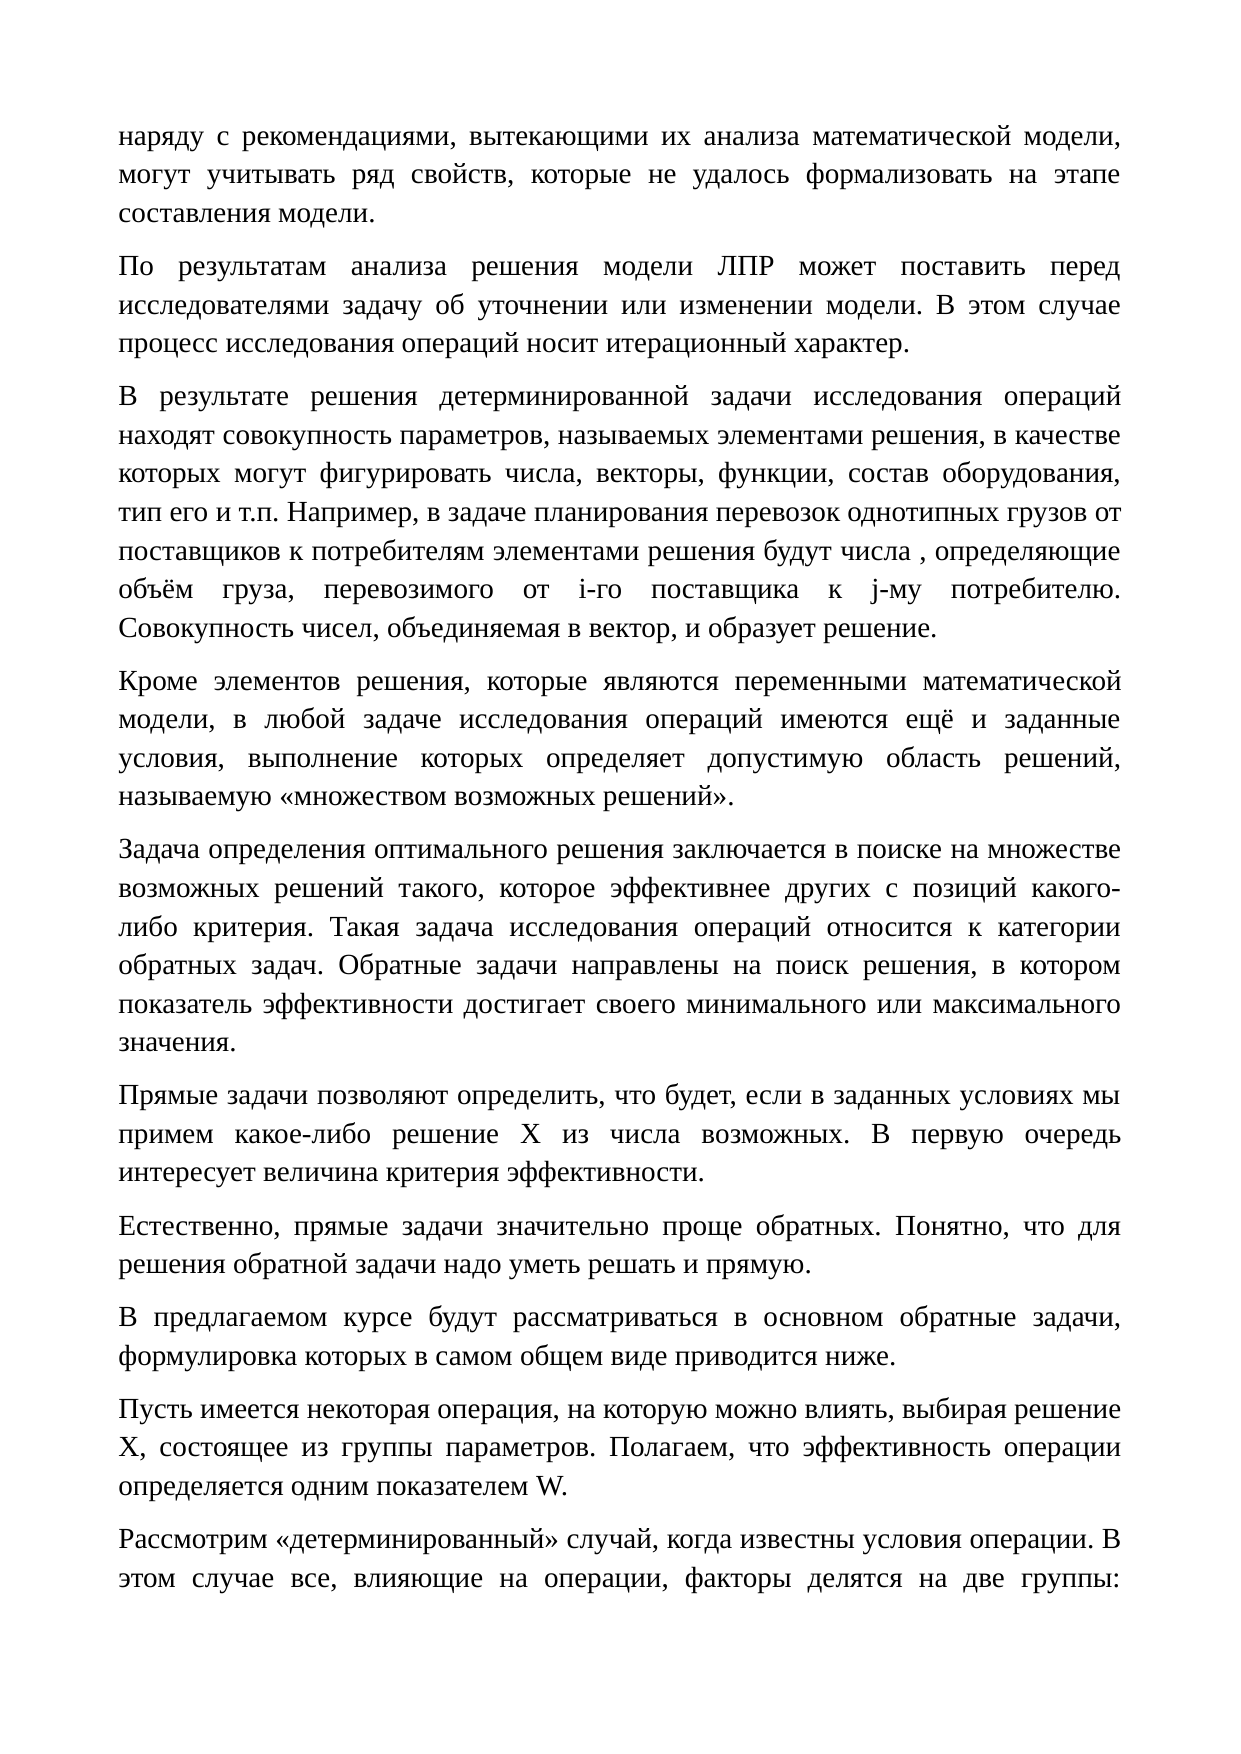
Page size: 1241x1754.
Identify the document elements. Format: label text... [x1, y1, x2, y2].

text наряду с рекомендациями, вытекающими их анализа математической модели, могут учитывать ряд свойств, которые не удалось формализовать на этапе составления модели. [118, 118, 1122, 229]
text По результатам анализа решения модели ЛПР может поставить перед исследователями задачу об уточнении или изменении модели. В этом случае процесс исследования операций носит итерационный характер. [118, 248, 1122, 359]
text Прямые задачи позволяют определить, что будет, если в заданных условиях мы примем какое-либо решение X из числа возможных. В первую очередь интересует величина критерия эффективности. [118, 1077, 1122, 1188]
text Естественно, прямые задачи значительно проще обратных. Понятно, что для решения обратной задачи надо уметь решать и прямую. [118, 1208, 1122, 1280]
text Пусть имеется некоторая операция, на которую можно влиять, выбирая решение X, состоящее из группы параметров. Полагаем, что эффективность операции определяется одним показателем W. [118, 1391, 1122, 1502]
text Рассмотрим «детерминированный» случай, когда известны условия операции. В этом случае все, влияющие на операции, факторы делятся на две группы: [118, 1521, 1122, 1593]
text В предлагаемом курсе будут рассматриваться в основном обратные задачи, формулировка которых в самом общем виде приводится ниже. [118, 1299, 1122, 1371]
text В результате решения детерминированной задачи исследования операций находят совокупность параметров, называемых элементами решения, в качестве которых могут фигурировать числа, векторы, функции, состав оборудования, тип его и т.п. Например, в задаче планирования перевозок однотипных грузов от поставщиков к потребителям элементами решения будут числа , определяющие объём груза, перевозимого от i-го поставщика к j-му потребителю. Совокупность чисел, объединяемая в вектор, и образует решение. [118, 378, 1122, 643]
text Кроме элементов решения, которые являются переменными математической модели, в любой задаче исследования операций имеются ещё и заданные условия, выполнение которых определяет допустимую область решений, называемую «множеством возможных решений». [118, 663, 1122, 812]
text Задача определения оптимального решения заключается в поиске на множестве возможных решений такого, которое эффективнее других с позиций какого-либо критерия. Такая задача исследования операций относится к категории обратных задач. Обратные задачи направлены на поиск решения, в котором показатель эффективности достигает своего минимального или максимального значения. [118, 832, 1122, 1058]
